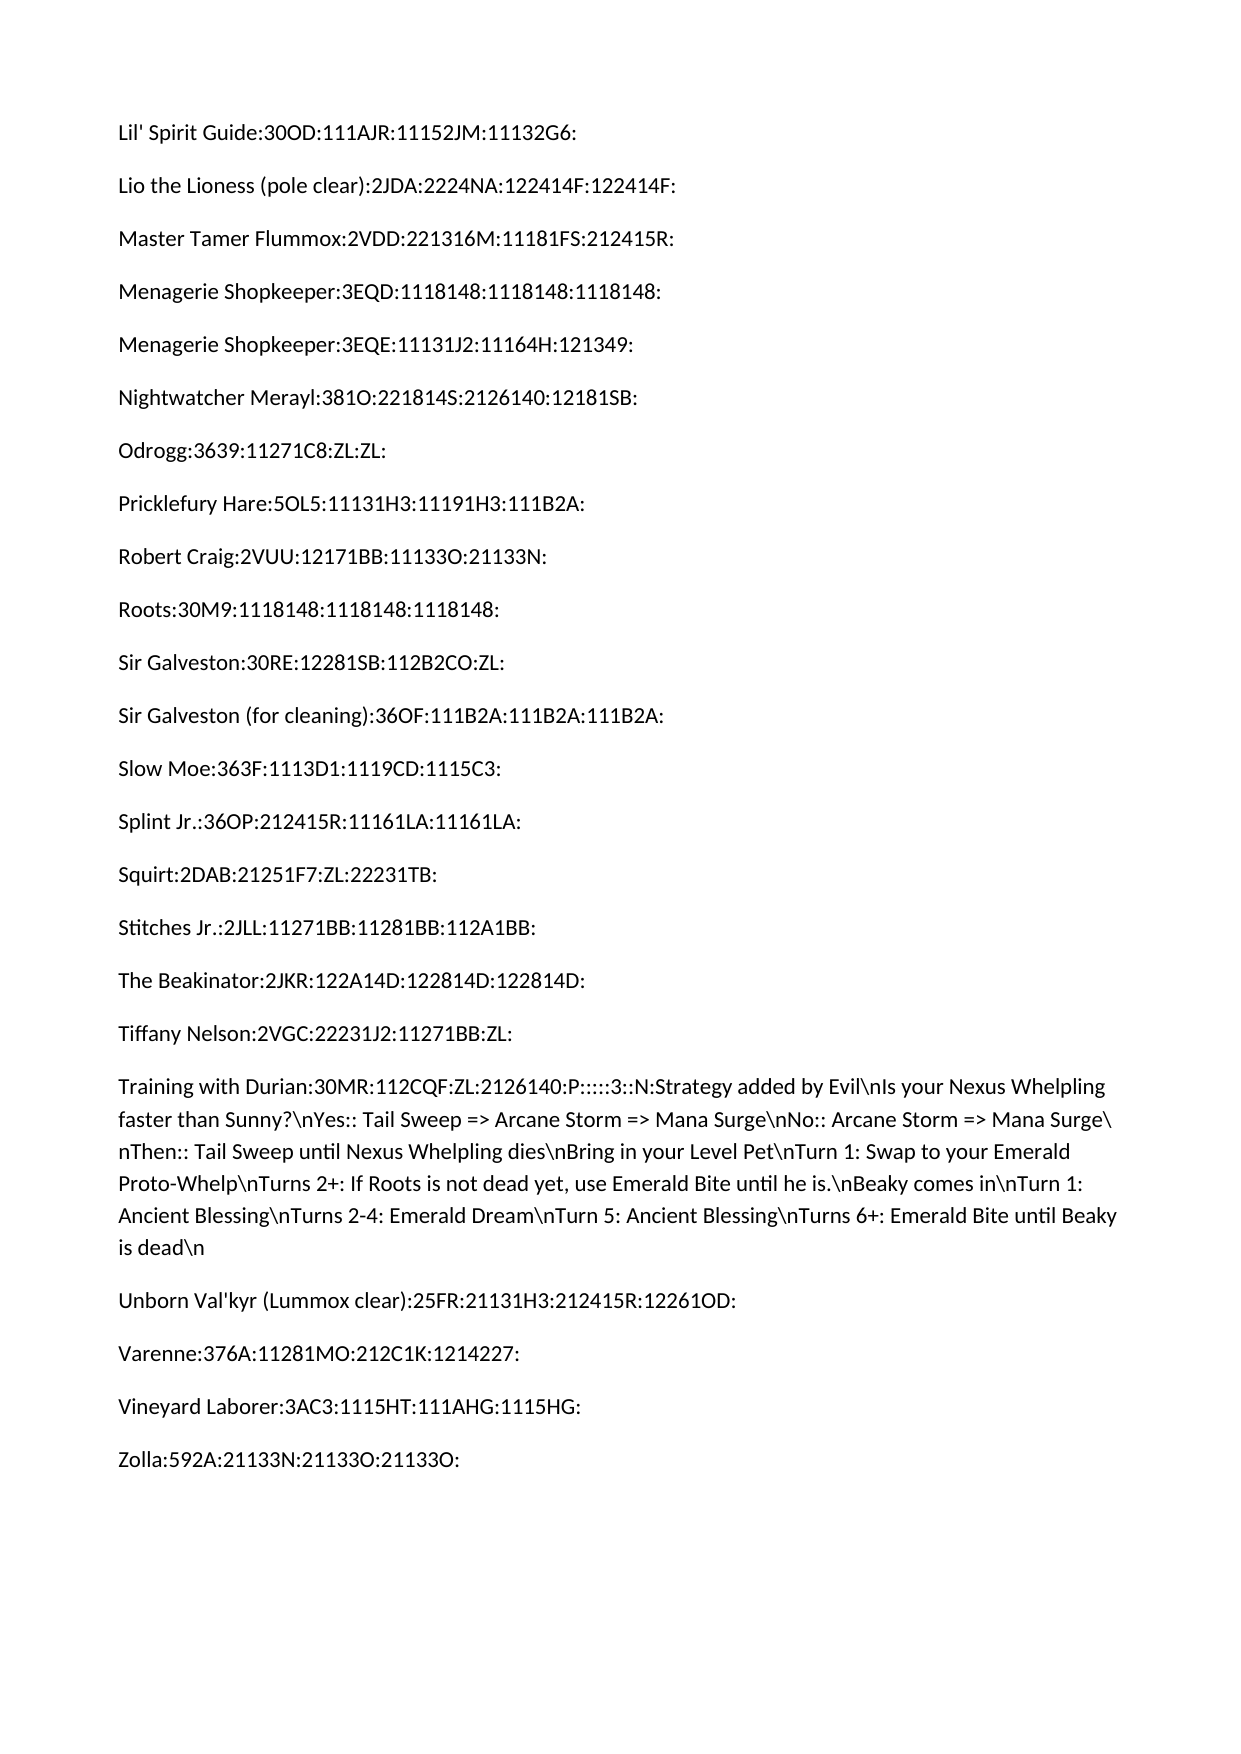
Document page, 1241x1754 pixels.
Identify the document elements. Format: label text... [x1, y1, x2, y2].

text Lio the Lioness (pole clear):2JDA:2224NA:122414F:122414F: [118, 171, 1122, 199]
text Tiffany Nelson:2VGC:22231J2:11271BB:ZL: [118, 1019, 1122, 1047]
text Varenne:376A:11281MO:212C1K:1214227: [118, 1339, 1122, 1367]
text Lil' Spirit Guide:30OD:111AJR:11152JM:11132G6: [118, 118, 1122, 146]
text Roots:30M9:1118148:1118148:1118148: [118, 595, 1122, 623]
text Nightwatcher Merayl:381O:221814S:2126140:12181SB: [118, 383, 1122, 411]
text Zolla:592A:21133N:21133O:21133O: [118, 1446, 1122, 1473]
text Vineyard Laborer:3AC3:1115HT:111AHG:1115HG: [118, 1392, 1122, 1421]
text Master Tamer Flummox:2VDD:221316M:11181FS:212415R: [118, 224, 1122, 252]
text Stitches Jr.:2JLL:11271BB:11281BB:112A1BB: [118, 913, 1122, 941]
text The Beakinator:2JKR:122A14D:122814D:122814D: [118, 966, 1122, 994]
text Splint Jr.:36OP:212415R:11161LA:11161LA: [118, 807, 1122, 835]
text Odrogg:3639:11271C8:ZL:ZL: [118, 436, 1122, 464]
text Menagerie Shopkeeper:3EQE:11131J2:11164H:121349: [118, 330, 1122, 358]
text Squirt:2DAB:21251F7:ZL:22231TB: [118, 860, 1122, 888]
text Robert Craig:2VUU:12171BB:11133O:21133N: [118, 542, 1122, 570]
text Menagerie Shopkeeper:3EQD:1118148:1118148:1118148: [118, 277, 1122, 305]
text Pricklefury Hare:5OL5:11131H3:11191H3:111B2A: [118, 489, 1122, 517]
text Sir Galveston:30RE:12281SB:112B2CO:ZL: [118, 648, 1122, 676]
text Slow Moe:363F:1113D1:1119CD:1115C3: [118, 754, 1122, 782]
text Training with Durian:30MR:112CQF:ZL:2126140:P:::::3::N:Strategy added by Evil\nIs your Nexus Whelpling faster than Sunny?\nYes:: Tail Sweep => Arcane Storm => Mana Surge\nNo:: Arcane Storm => Mana Surge\nThen:: Tail Sweep until Nexus Whelpling dies\nBring in your Level Pet\nTurn 1: Swap to your Emerald Proto-Whelp\nTurns 2+: If Roots is not dead yet, use Emerald Bite until he is.\nBeaky comes in\nTurn 1: Ancient Blessing\nTurns 2-4: Emerald Dream\nTurn 5: Ancient Blessing\nTurns 6+: Emerald Bite until Beaky is dead\n [118, 1072, 1122, 1261]
text Sir Galveston (for cleaning):36OF:111B2A:111B2A:111B2A: [118, 701, 1122, 729]
text Unborn Val'kyr (Lummox clear):25FR:21131H3:212415R:12261OD: [118, 1286, 1122, 1314]
